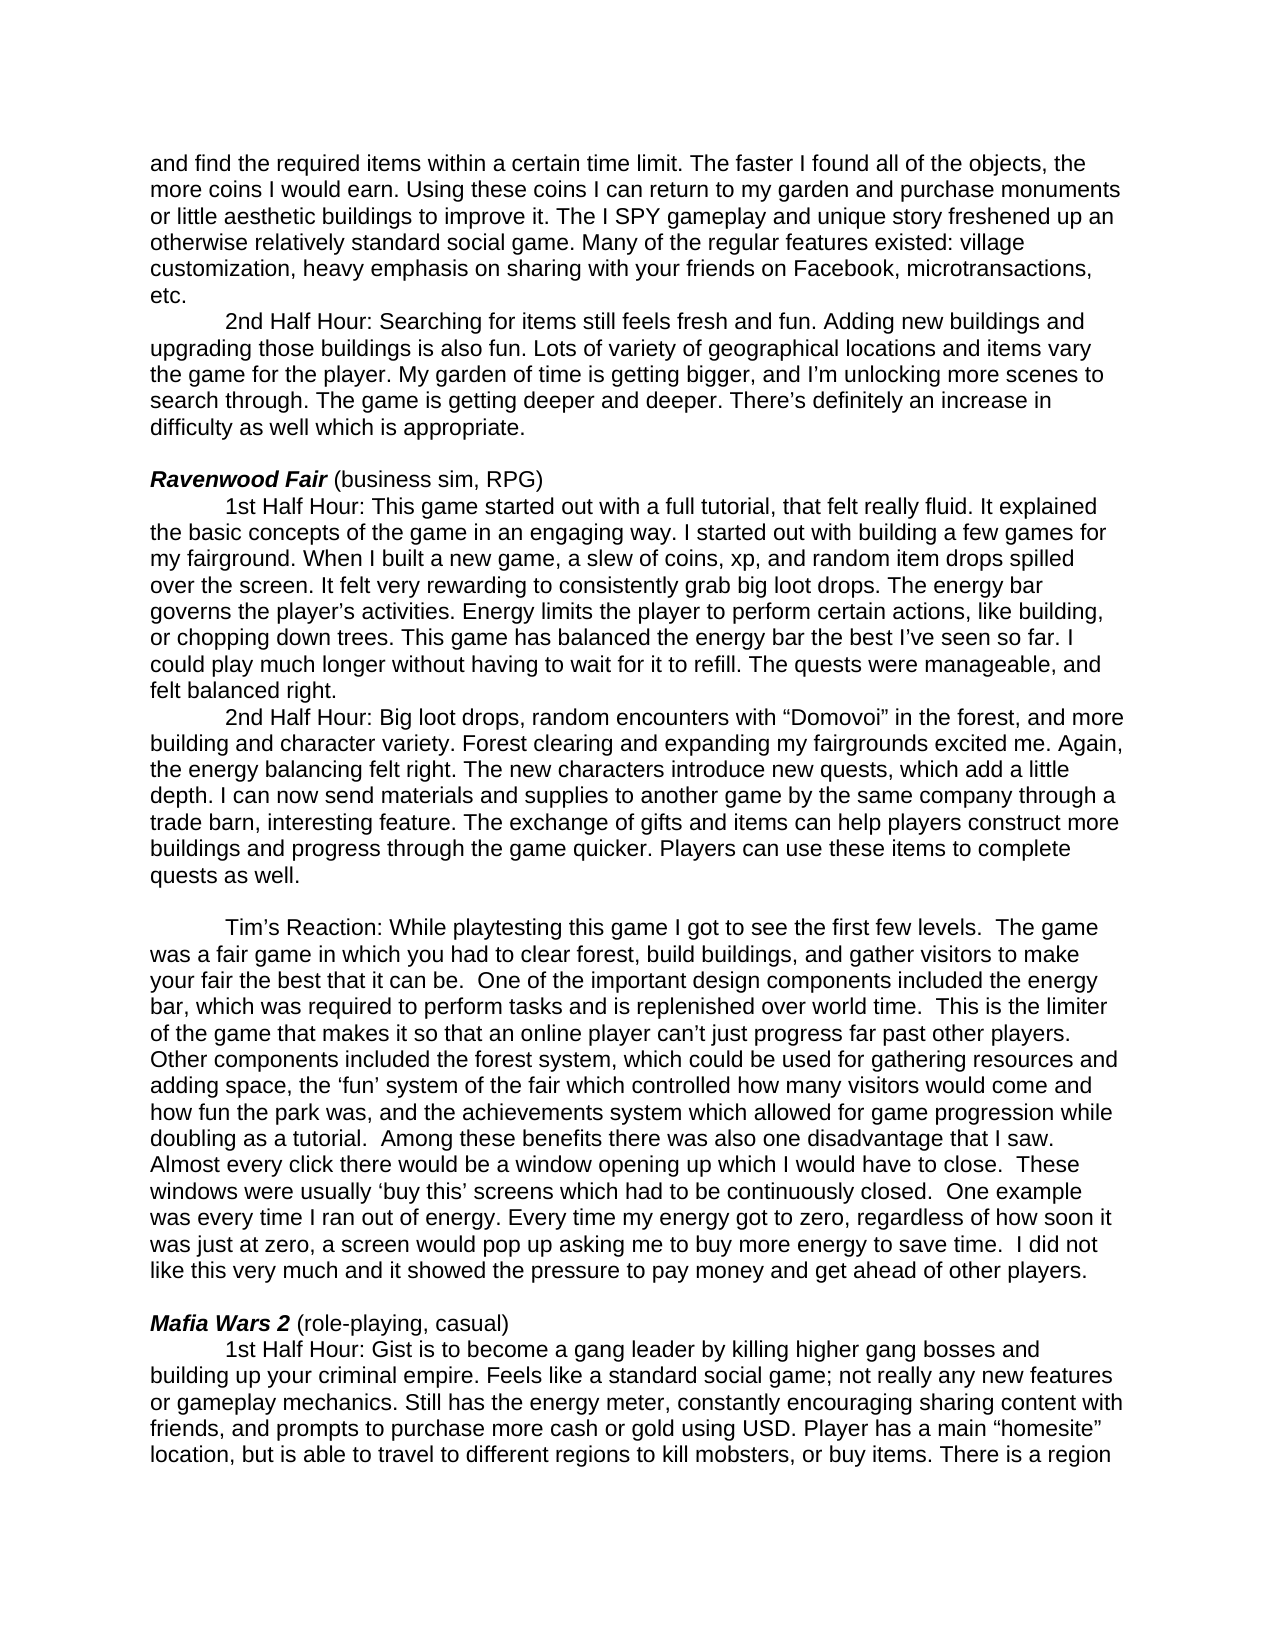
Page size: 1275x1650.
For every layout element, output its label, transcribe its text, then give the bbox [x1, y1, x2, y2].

text 1st Half Hour: Gist is to become a gang leader by killing higher gang bosses and building up your criminal empire. Feels like a standard social game; not really any new features or gameplay mechanics. Still has the energy meter, constantly encouraging sharing content with friends, and prompts to purchase more cash or gold using USD. Player has a main “homesite” location, but is able to travel to different regions to kill mobsters, or buy items. There is a region [150, 1336, 1125, 1468]
text Ravenwood Fair (business sim, RPG) [150, 466, 1125, 493]
text 2nd Half Hour: Big loot drops, random encounters with “Domovoi” in the forest, and more building and character variety. Forest clearing and expanding my fairgrounds excited me. Again, the energy balancing felt right. The new characters introduce new quests, which add a little depth. I can now send materials and supplies to another game by the same company through a trade barn, interesting feature. The exchange of gifts and items can help players construct more buildings and progress through the game quicker. Players can use these items to complete quests as well. [150, 703, 1125, 888]
text Tim’s Reaction: While playtesting this game I got to see the first few levels. The game was a fair game in which you had to clear forest, build buildings, and gather visitors to make your fair the best that it can be. One of the important design components included the energy bar, which was required to perform tasks and is replenished over world time. This is the limiter of the game that makes it so that an online player can’t just progress far past other players. Other components included the forest system, which could be used for gathering resources and adding space, the ‘fun’ system of the fair which controlled how many visitors would come and how fun the park was, and the achievements system which allowed for game progression while doubling as a tutorial. Among these benefits there was also one disadvantage that I saw. Almost every click there would be a window opening up which I would have to close. These windows were usually ‘buy this’ screens which had to be continuously closed. One example was every time I ran out of energy. Every time my energy got to zero, regardless of how soon it was just at zero, a screen would pop up asking me to buy more energy to save time. I did not like this very much and it showed the pressure to pay money and get ahead of other players. [150, 914, 1125, 1283]
text 1st Half Hour: This game started out with a full tutorial, that felt really fluid. It explained the basic concepts of the game in an engaging way. I started out with building a few games for my fairground. When I built a new game, a slew of coins, xp, and random item drops spilled over the screen. It felt very rewarding to consistently grab big loot drops. The energy bar governs the player’s activities. Energy limits the player to perform certain actions, like building, or chopping down trees. This game has balanced the energy bar the best I’ve seen so far. I could play much longer without having to wait for it to refill. The quests were manageable, and felt balanced right. [150, 493, 1125, 703]
text Mafia Wars 2 (role-playing, casual) [150, 1309, 1125, 1336]
text and find the required items within a certain time limit. The faster I found all of the objects, the more coins I would earn. Using these coins I can return to my garden and purchase monuments or little aesthetic buildings to improve it. The I SPY gameplay and unique story freshened up an otherwise relatively standard social game. Many of the regular features existed: village customization, heavy emphasis on sharing with your friends on Facebook, microtransactions, etc. [150, 150, 1125, 308]
text 2nd Half Hour: Searching for items still feels fresh and fun. Adding new buildings and upgrading those buildings is also fun. Lots of variety of geographical locations and items vary the game for the player. My garden of time is getting bigger, and I’m unlocking more scenes to search through. The game is getting deeper and deeper. There’s definitely an increase in difficulty as well which is appropriate. [150, 308, 1125, 440]
